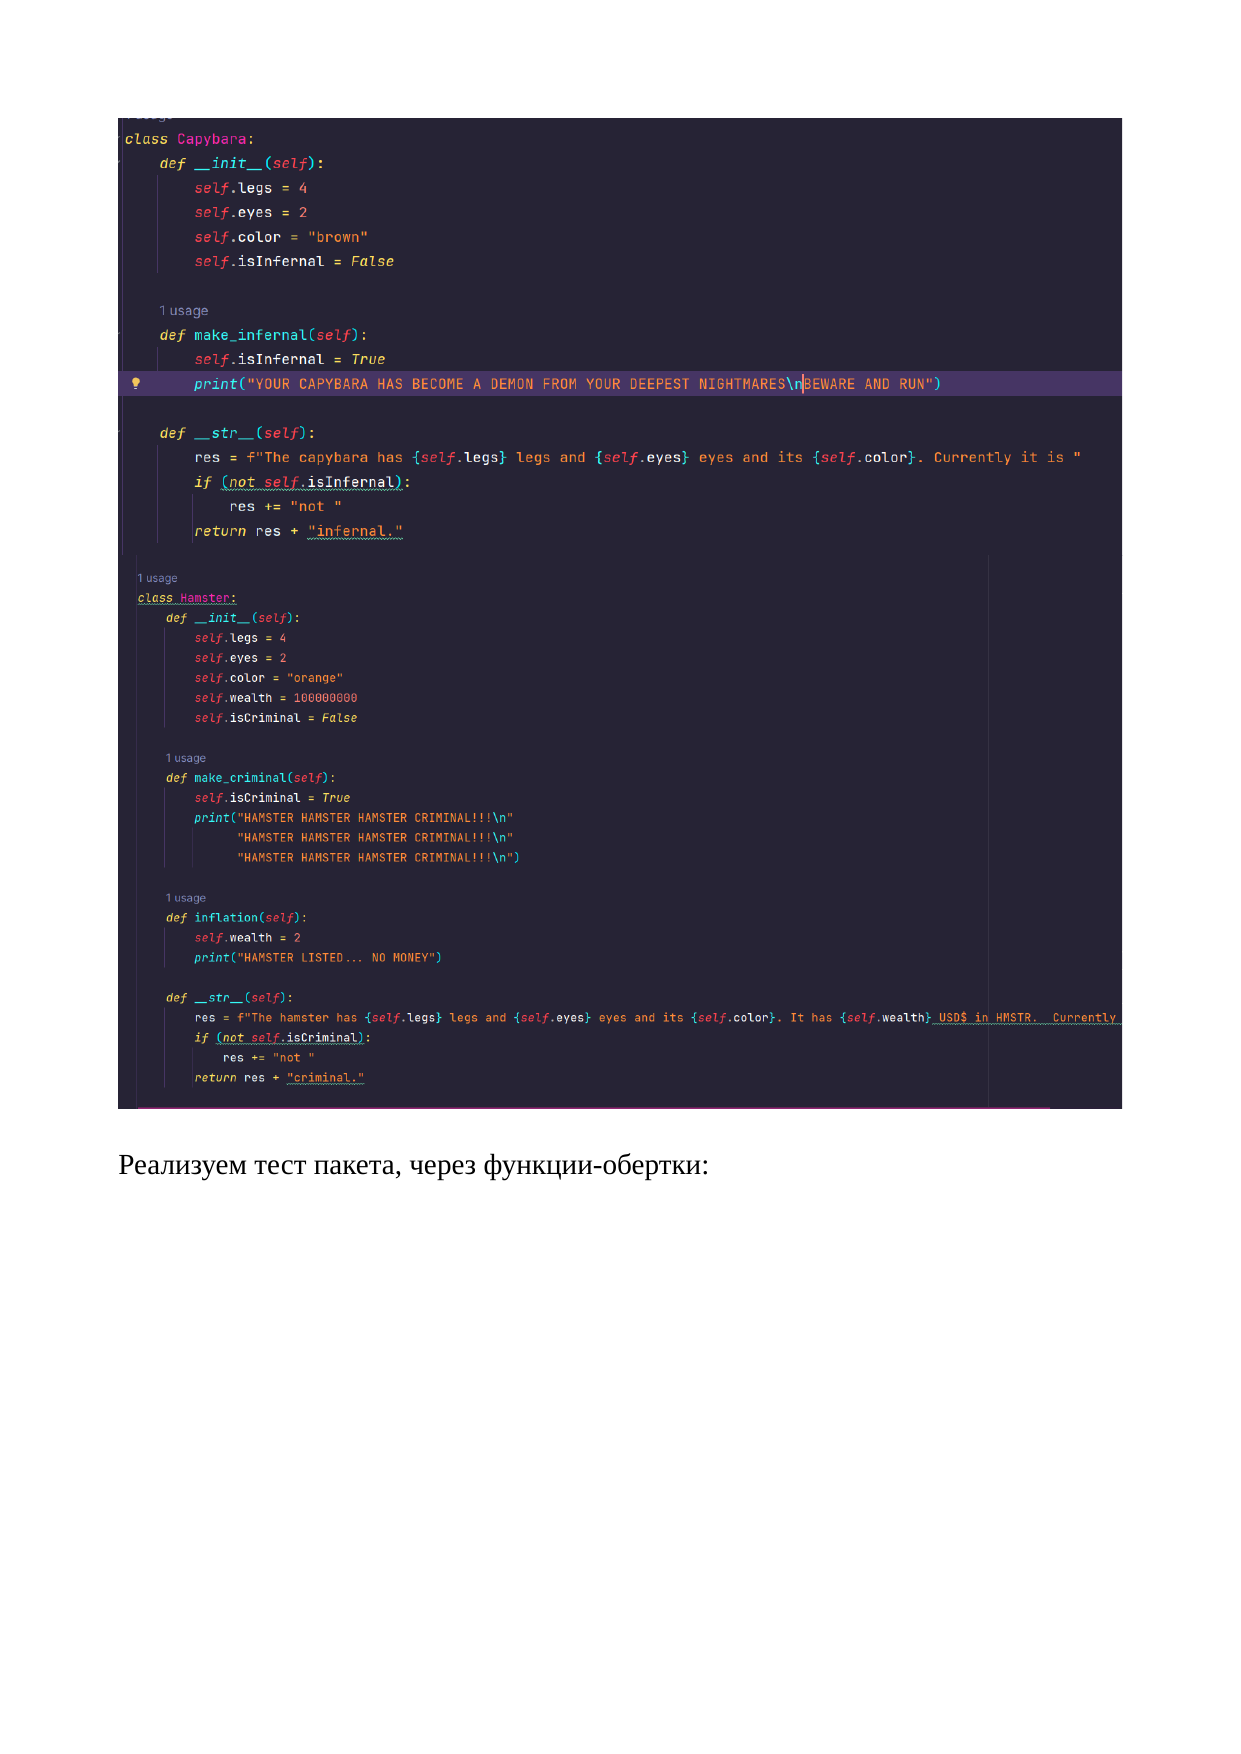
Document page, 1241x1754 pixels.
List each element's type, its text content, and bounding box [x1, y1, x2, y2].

text Реализуем тест пакета, через функции-обертки: [118, 1147, 1122, 1181]
picture [118, 118, 1123, 1109]
